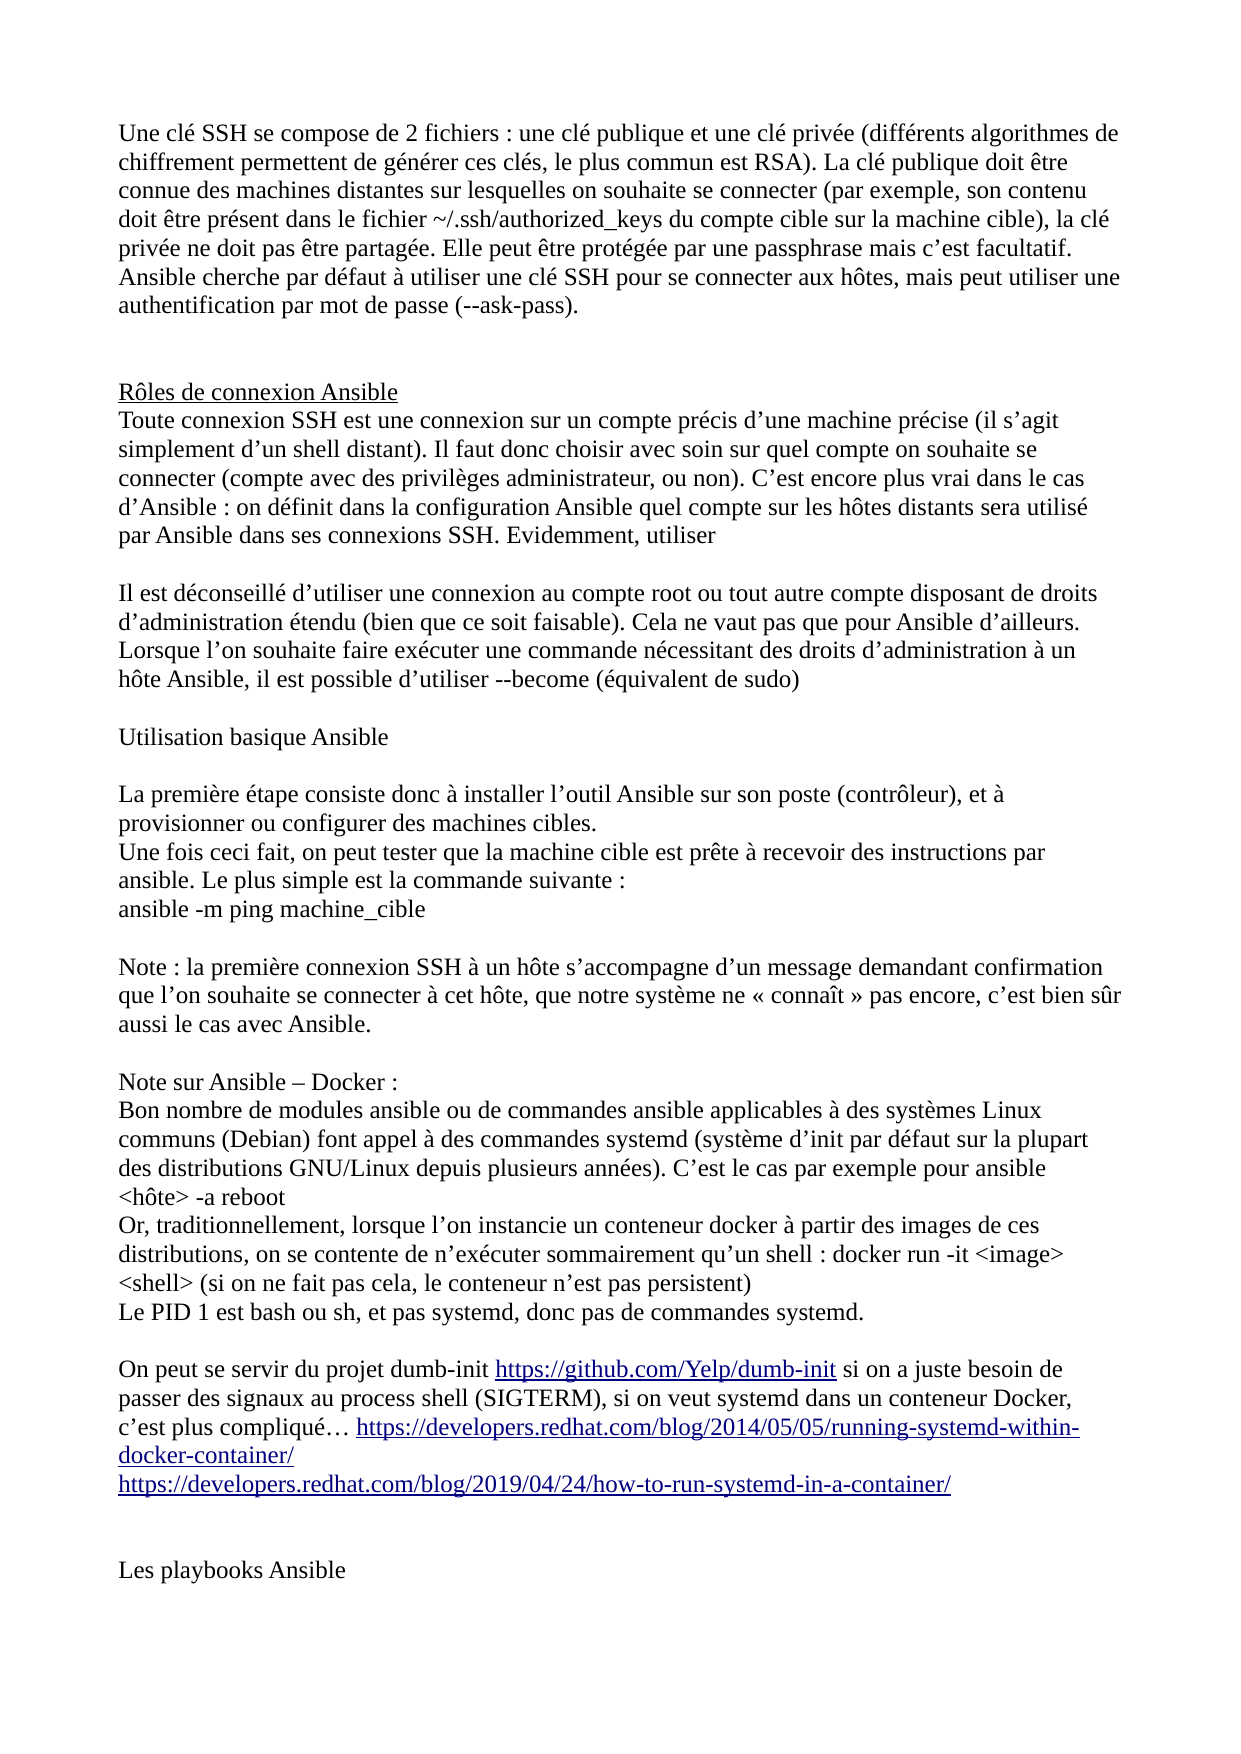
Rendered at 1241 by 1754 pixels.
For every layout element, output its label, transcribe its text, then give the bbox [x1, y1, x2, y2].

text Rôles de connexion Ansible [118, 377, 1122, 406]
text Utilisation basique Ansible [118, 722, 1122, 751]
text On peut se servir du projet dumb-init https://github.com/Yelp/dumb-init si on a juste besoin de passer des signaux au process shell (SIGTERM), si on veut systemd dans un conteneur Docker, c’est plus compliqué… https://developers.redhat.com/blog/2014/05/05/running-systemd-within-docker-container/ [118, 1354, 1122, 1469]
text Il est déconseillé d’utiliser une connexion au compte root ou tout autre compte disposant de droits d’administration étendu (bien que ce soit faisable). Cela ne vaut pas que pour Ansible d’ailleurs. [118, 578, 1122, 636]
text Une fois ceci fait, on peut tester que la machine cible est prête à recevoir des instructions par ansible. Le plus simple est la commande suivante : [118, 837, 1122, 894]
text Lorsque l’on souhaite faire exécuter une commande nécessitant des droits d’administration à un hôte Ansible, il est possible d’utiliser --become (équivalent de sudo) [118, 636, 1122, 693]
text La première étape consiste donc à installer l’outil Ansible sur son poste (contrôleur), et à provisionner ou configurer des machines cibles. [118, 779, 1122, 837]
text Une clé SSH se compose de 2 fichiers : une clé publique et une clé privée (différents algorithmes de chiffrement permettent de générer ces clés, le plus commun est RSA). La clé publique doit être connue des machines distantes sur lesquelles on souhaite se connecter (par exemple, son contenu doit être présent dans le fichier ~/.ssh/authorized_keys du compte cible sur la machine cible), la clé privée ne doit pas être partagée. Elle peut être protégée par une passphrase mais c’est facultatif. Ansible cherche par défaut à utiliser une clé SSH pour se connecter aux hôtes, mais peut utiliser une authentification par mot de passe (--ask-pass). [118, 118, 1122, 319]
text Les playbooks Ansible [118, 1556, 1122, 1584]
text Note sur Ansible – Docker : [118, 1067, 1122, 1096]
text https://developers.redhat.com/blog/2019/04/24/how-to-run-systemd-in-a-container/ [118, 1469, 1122, 1498]
text Bon nombre de modules ansible ou de commandes ansible applicables à des systèmes Linux communs (Debian) font appel à des commandes systemd (système d’init par défaut sur la plupart des distributions GNU/Linux depuis plusieurs années). C’est le cas par exemple pour ansible <hôte> -a reboot [118, 1096, 1122, 1211]
text Note : la première connexion SSH à un hôte s’accompagne d’un message demandant confirmation que l’on souhaite se connecter à cet hôte, que notre système ne « connaît » pas encore, c’est bien sûr aussi le cas avec Ansible. [118, 952, 1122, 1038]
text Toute connexion SSH est une connexion sur un compte précis d’une machine précise (il s’agit simplement d’un shell distant). Il faut donc choisir avec soin sur quel compte on souhaite se connecter (compte avec des privilèges administrateur, ou non). C’est encore plus vrai dans le cas d’Ansible : on définit dans la configuration Ansible quel compte sur les hôtes distants sera utilisé par Ansible dans ses connexions SSH. Evidemment, utiliser [118, 406, 1122, 549]
text ansible -m ping machine_cible [118, 894, 1122, 923]
text Or, traditionnellement, lorsque l’on instancie un conteneur docker à partir des images de ces distributions, on se contente de n’exécuter sommairement qu’un shell : docker run -it <image> <shell> (si on ne fait pas cela, le conteneur n’est pas persistent) Le PID 1 est bash ou sh, et pas systemd, donc pas de commandes systemd. [118, 1211, 1122, 1326]
